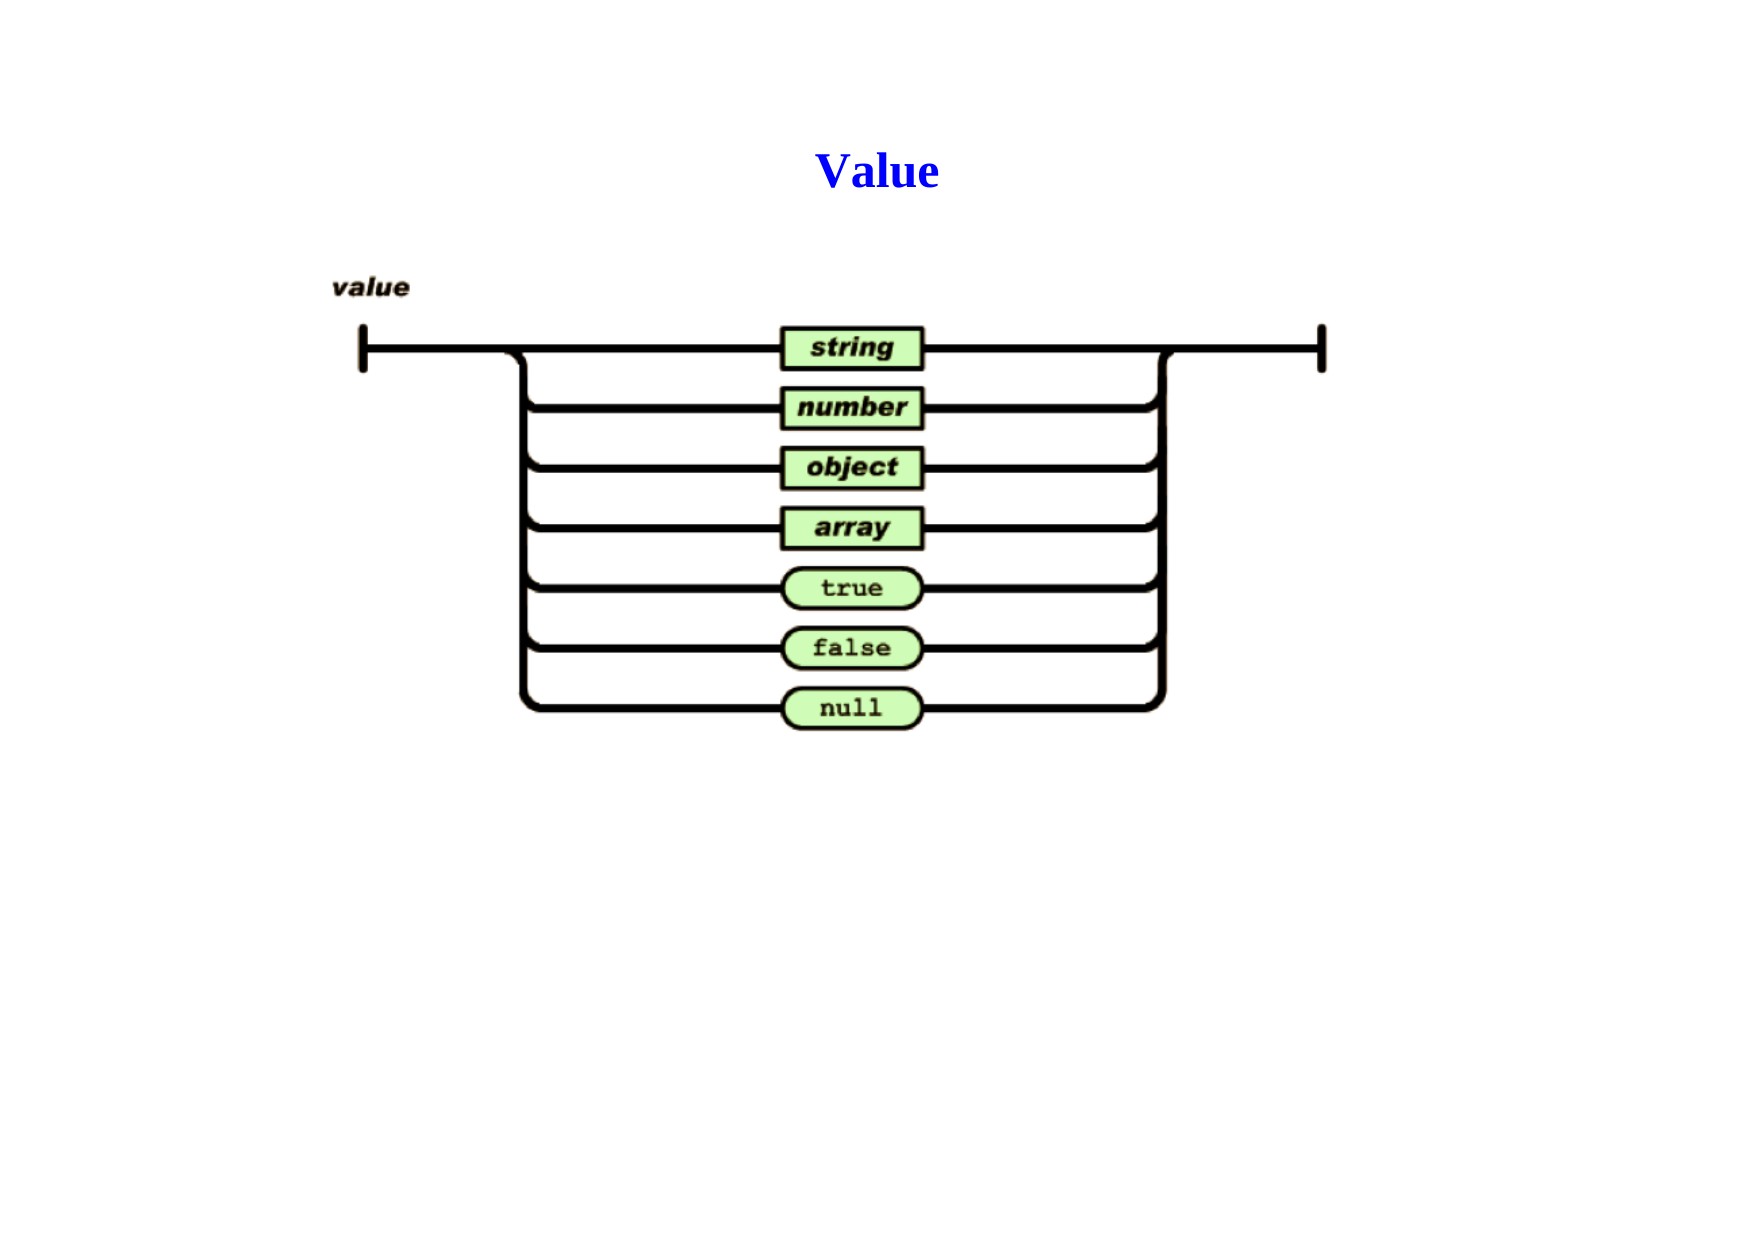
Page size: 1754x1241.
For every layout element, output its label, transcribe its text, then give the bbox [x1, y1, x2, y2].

subtitle Value [118, 143, 1636, 198]
picture [318, 262, 1412, 761]
